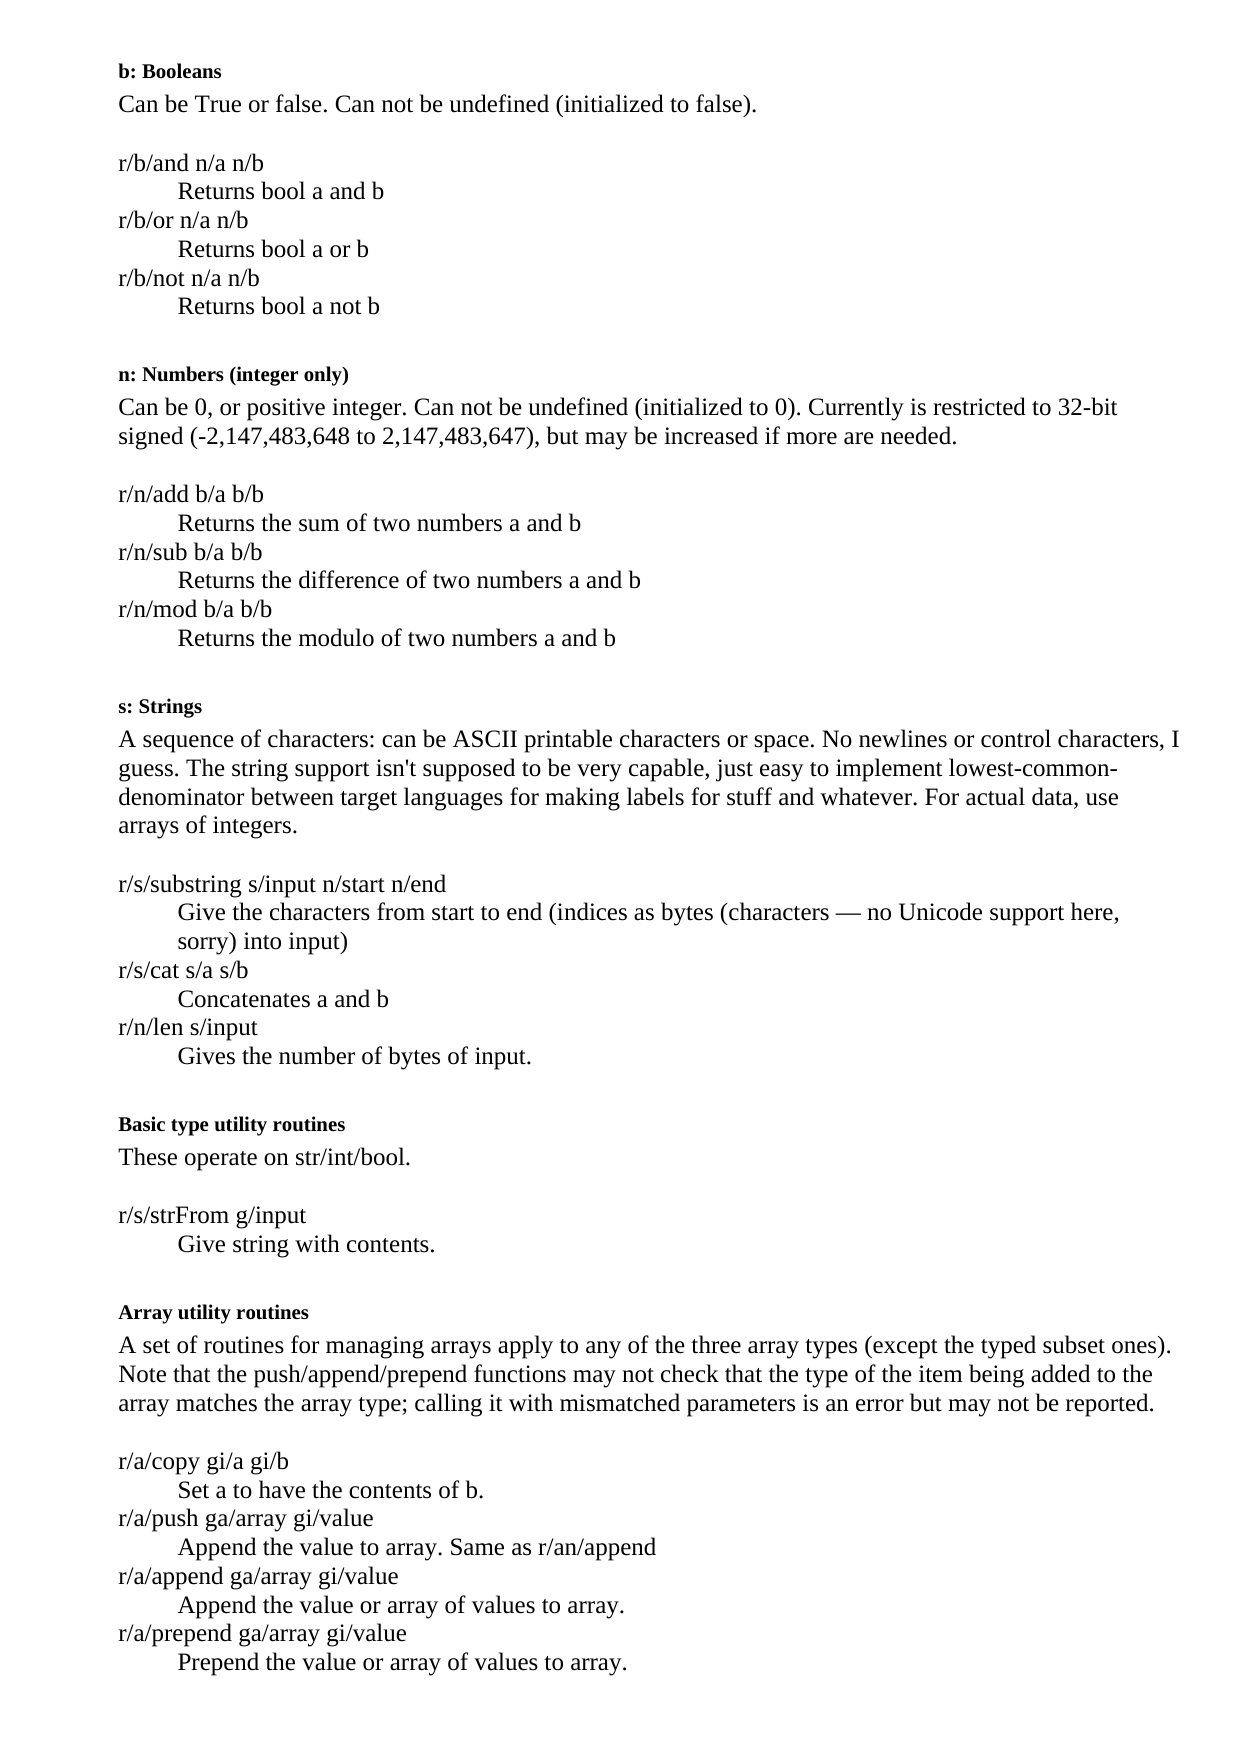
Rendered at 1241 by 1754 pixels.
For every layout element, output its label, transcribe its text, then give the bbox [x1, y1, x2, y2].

subtitle r/s/cat s/a s/b [118, 955, 1181, 984]
list Give string with contents. [177, 1229, 1181, 1258]
text A set of routines for managing arrays apply to any of the three array types (except the typed subset ones). Note that the push/append/prepend functions may not check that the type of the item being added to the array matches the array type; calling it with mismatched parameters is an error but may not be reported. [118, 1330, 1181, 1416]
subtitle n: Numbers (integer only) [118, 362, 1181, 386]
list Append the value to array. Same as r/an/append [177, 1532, 1181, 1561]
subtitle Array utility routines [118, 1300, 1181, 1324]
list Returns bool a or b [177, 234, 1181, 263]
subtitle r/b/and n/a n/b [118, 148, 1181, 176]
subtitle r/n/add b/a b/b [118, 479, 1181, 508]
list Append the value or array of values to array. [177, 1590, 1181, 1618]
subtitle r/s/substring s/input n/start n/end [118, 869, 1181, 897]
subtitle r/n/sub b/a b/b [118, 537, 1181, 566]
list Returns the modulo of two numbers a and b [177, 623, 1181, 652]
subtitle r/a/push ga/array gi/value [118, 1503, 1181, 1532]
subtitle r/a/copy gi/a gi/b [118, 1446, 1181, 1475]
list Returns the sum of two numbers a and b [177, 508, 1181, 537]
subtitle b: Booleans [118, 59, 1181, 83]
subtitle r/a/prepend ga/array gi/value [118, 1618, 1181, 1647]
subtitle r/s/strFrom g/input [118, 1200, 1181, 1229]
text Can be True or false. Can not be undefined (initialized to false). [118, 89, 1181, 118]
subtitle r/a/append ga/array gi/value [118, 1561, 1181, 1590]
list Concatenates a and b [177, 984, 1181, 1012]
list Set a to have the contents of b. [177, 1475, 1181, 1503]
list Returns bool a and b [177, 176, 1181, 205]
subtitle r/b/or n/a n/b [118, 205, 1181, 234]
list Gives the number of bytes of input. [177, 1041, 1181, 1070]
subtitle r/n/mod b/a b/b [118, 594, 1181, 623]
list Give the characters from start to end (indices as bytes (characters — no Unicode support here, sorry) into input) [177, 897, 1181, 955]
list Returns the difference of two numbers a and b [177, 566, 1181, 594]
text A sequence of characters: can be ASCII printable characters or space. No newlines or control characters, I guess. The string support isn't supposed to be very capable, just easy to implement lowest-common-denominator between target languages for making labels for stuff and whatever. For actual data, use arrays of integers. [118, 724, 1181, 839]
list Returns bool a not b [177, 291, 1181, 320]
text Can be 0, or positive integer. Can not be undefined (initialized to 0). Currently is restricted to 32-bit signed (-2,147,483,648 to 2,147,483,647), but may be increased if more are needed. [118, 392, 1181, 450]
subtitle r/n/len s/input [118, 1012, 1181, 1041]
subtitle Basic type utility routines [118, 1112, 1181, 1136]
text These operate on str/int/bool. [118, 1142, 1181, 1171]
subtitle s: Strings [118, 694, 1181, 718]
list Prepend the value or array of values to array. [177, 1647, 1181, 1676]
subtitle r/b/not n/a n/b [118, 263, 1181, 291]
